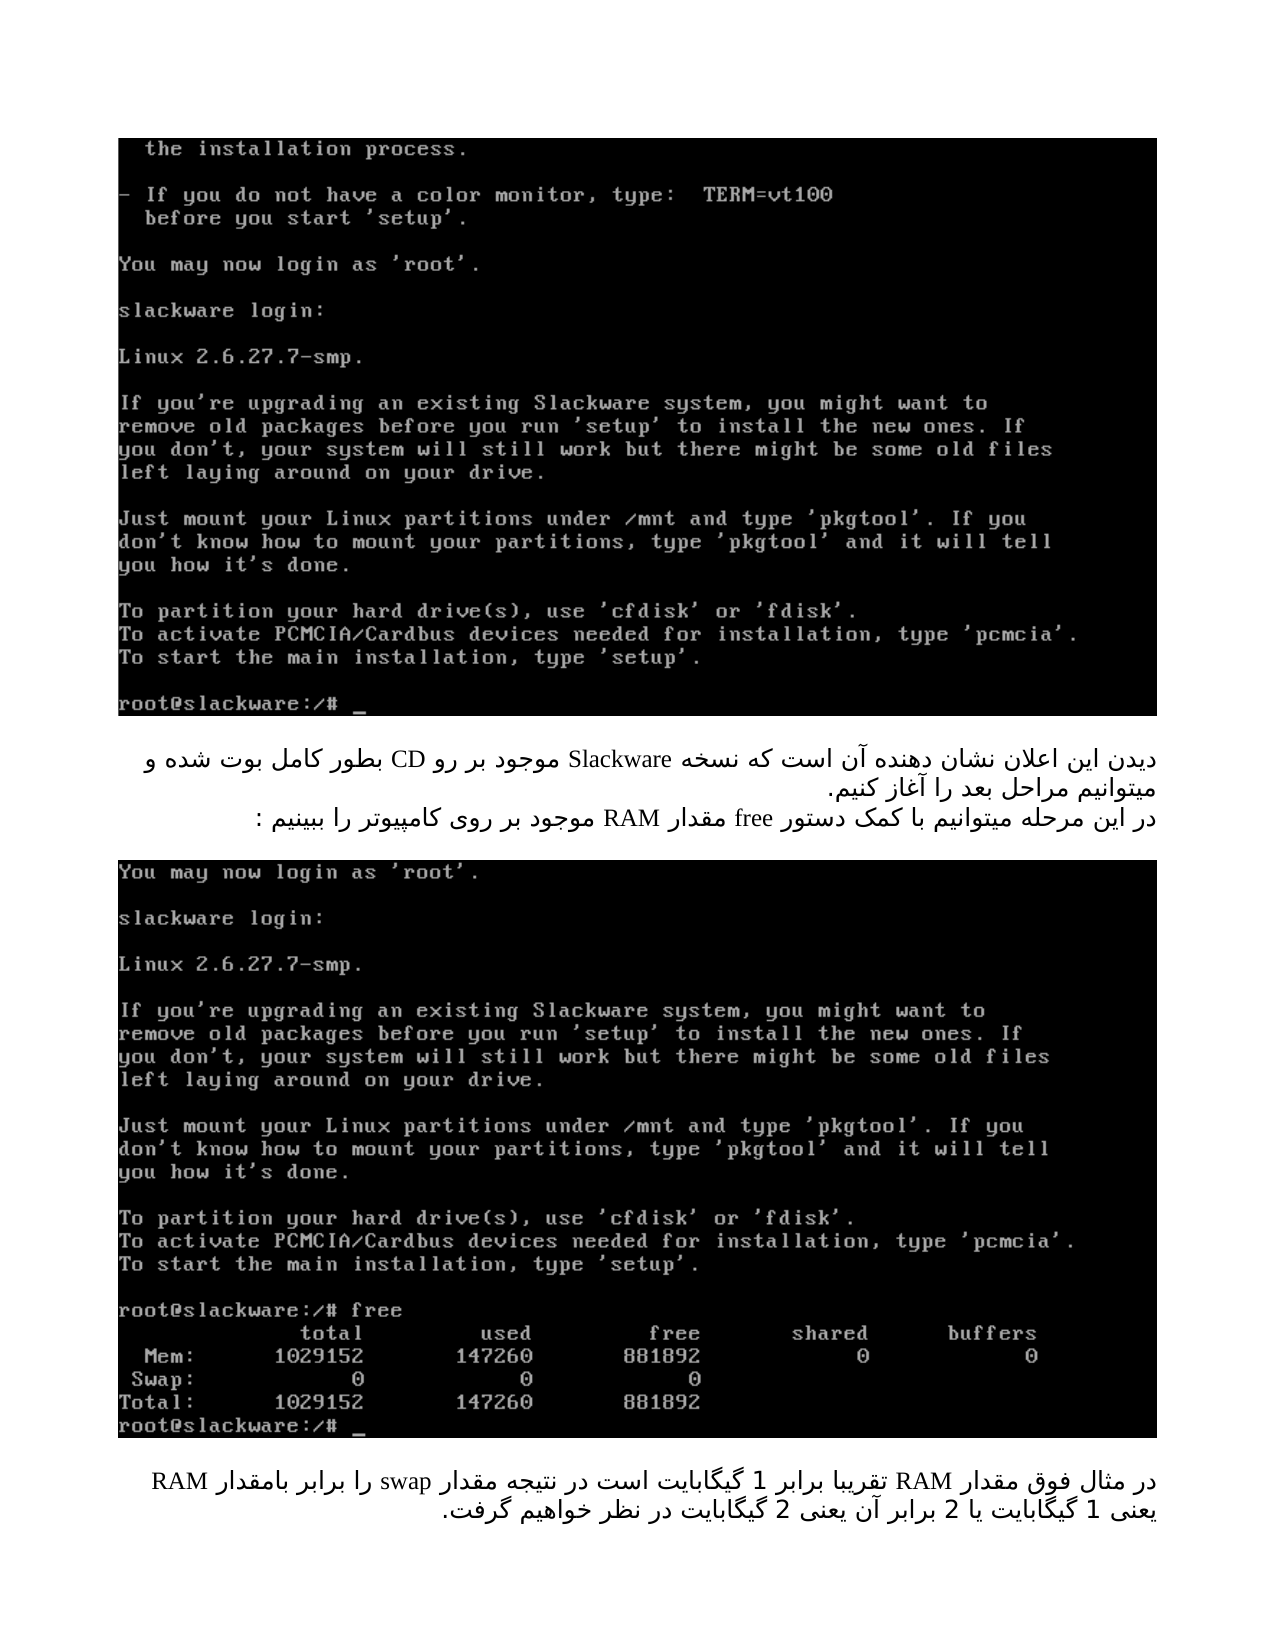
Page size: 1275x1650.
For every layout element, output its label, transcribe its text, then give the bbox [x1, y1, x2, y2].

text دیدن این اعلان نشان دهنده آن است که نسخه Slackware موجود بر رو CD بطور کامل بوت شده و میتوانیم مراحل بعد را آغاز کنیم. [118, 744, 1157, 803]
picture [118, 138, 1157, 716]
picture [118, 860, 1157, 1438]
text در مثال فوق مقدار RAM تقریبا برابر 1 گیگابایت است در نتیجه مقدار swap را برابر بامقدار RAM یعنی 1 گیگابایت یا 2 برابر آن یعنی 2 گیگابایت در نظر خواهیم گرفت. [118, 1466, 1157, 1525]
text در این مرحله میتوانیم با کمک دستور free مقدار RAM موجود بر روی کامپیوتر را ببینیم : [118, 803, 1157, 832]
